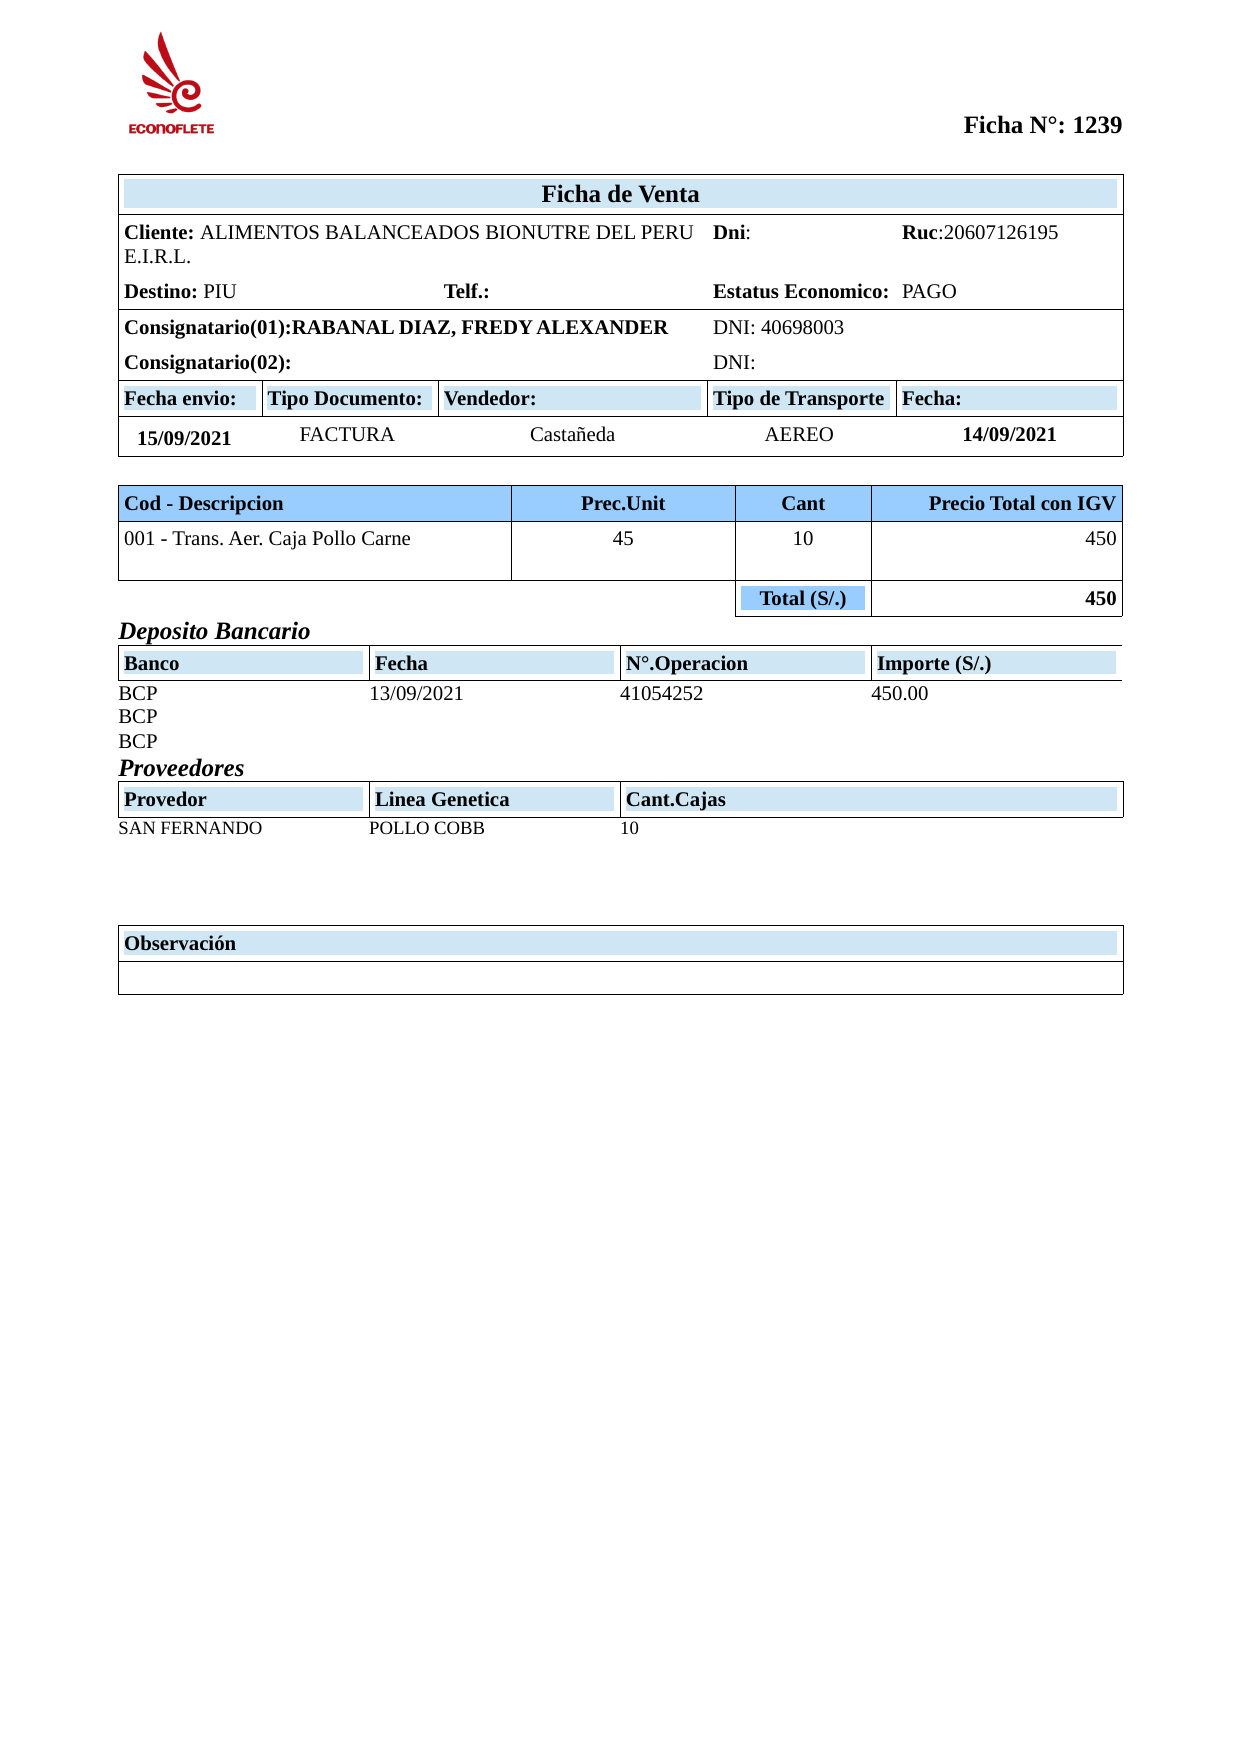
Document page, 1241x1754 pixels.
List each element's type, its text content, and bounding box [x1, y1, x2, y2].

table_cell Tipo Documento: [263, 381, 438, 416]
table_cell BCP [118, 705, 369, 728]
table_cell Vendedor: [439, 381, 707, 416]
table_cell [511, 581, 735, 616]
table_header Banco [119, 646, 369, 680]
table_cell 10 [620, 818, 1123, 839]
table_cell [369, 729, 620, 753]
table_cell 001 - Trans. Aer. Caja Pollo Carne [119, 522, 511, 580]
text Deposito Bancario [118, 616, 1122, 645]
table_cell FACTURA [262, 417, 438, 456]
table_cell Dni: [707, 215, 896, 273]
table_cell POLLO COBB [369, 818, 620, 839]
table_cell [119, 962, 1123, 994]
table_header Importe (S/.) [872, 646, 1122, 680]
table_cell [369, 882, 620, 903]
table_cell BCP [118, 729, 369, 753]
table_cell [118, 903, 369, 925]
picture [118, 31, 225, 134]
table_header Linea Genetica [370, 782, 620, 817]
table_cell Estatus Economico: [707, 274, 896, 309]
table_header Cant [736, 486, 871, 521]
table_cell 45 [512, 522, 735, 580]
table_cell [620, 882, 1123, 903]
text Proveedores [118, 753, 1122, 781]
table_cell [118, 839, 369, 860]
table_cell [369, 839, 620, 860]
table_cell DNI: [707, 345, 1123, 380]
table_cell DNI: 40698003 [707, 310, 1123, 344]
table_cell [871, 729, 1122, 753]
table_cell 41054252 [620, 681, 871, 704]
table_header N°.Operacion [621, 646, 871, 680]
table_header Prec.Unit [512, 486, 735, 521]
table_cell 450.00 [871, 681, 1122, 704]
table_cell Cliente: ALIMENTOS BALANCEADOS BIONUTRE DEL PERU E.I.R.L. [119, 215, 707, 273]
table_header Cod - Descripcion [119, 486, 511, 521]
table_header Observación [119, 926, 1123, 961]
table_cell Castañeda [438, 417, 707, 456]
table_cell [369, 903, 620, 925]
table_cell 450 [872, 581, 1122, 616]
table_cell [118, 860, 369, 882]
table_cell [118, 882, 369, 903]
table_cell Tipo de Transporte [708, 381, 896, 416]
table_cell Consignatario(02): [119, 345, 707, 380]
table_cell [620, 839, 1123, 860]
table_cell 14/09/2021 [896, 417, 1123, 456]
table_cell AEREO [707, 417, 896, 456]
table_cell Telf.: [438, 274, 707, 309]
table_cell [620, 729, 871, 753]
table_cell Fecha: [897, 381, 1123, 416]
table_cell Total (S/.) [736, 581, 871, 616]
table_cell Fecha envio: [119, 381, 262, 416]
table_header Precio Total con IGV [872, 486, 1122, 521]
table_cell 15/09/2021 [119, 417, 262, 456]
table_cell [620, 705, 871, 728]
table_cell [369, 705, 620, 728]
table_cell [871, 705, 1122, 728]
table_cell [620, 903, 1123, 925]
table_cell PAGO [896, 274, 1123, 309]
table_header Cant.Cajas [621, 782, 1123, 817]
table_cell BCP [118, 681, 369, 704]
table_cell SAN FERNANDO [118, 818, 369, 839]
table_cell 10 [736, 522, 871, 580]
table_header Ficha de Venta [119, 175, 1123, 214]
table_header Provedor [119, 782, 369, 817]
table_cell 13/09/2021 [369, 681, 620, 704]
table_cell [620, 860, 1123, 882]
table_header Fecha [370, 646, 620, 680]
table_cell Ruc:20607126195 [896, 215, 1123, 273]
table_cell [118, 581, 511, 616]
table_cell Destino: PIU [119, 274, 438, 309]
table_cell [369, 860, 620, 882]
table_cell Consignatario(01):RABANAL DIAZ, FREDY ALEXANDER [119, 310, 707, 344]
table_cell 450 [872, 522, 1122, 580]
